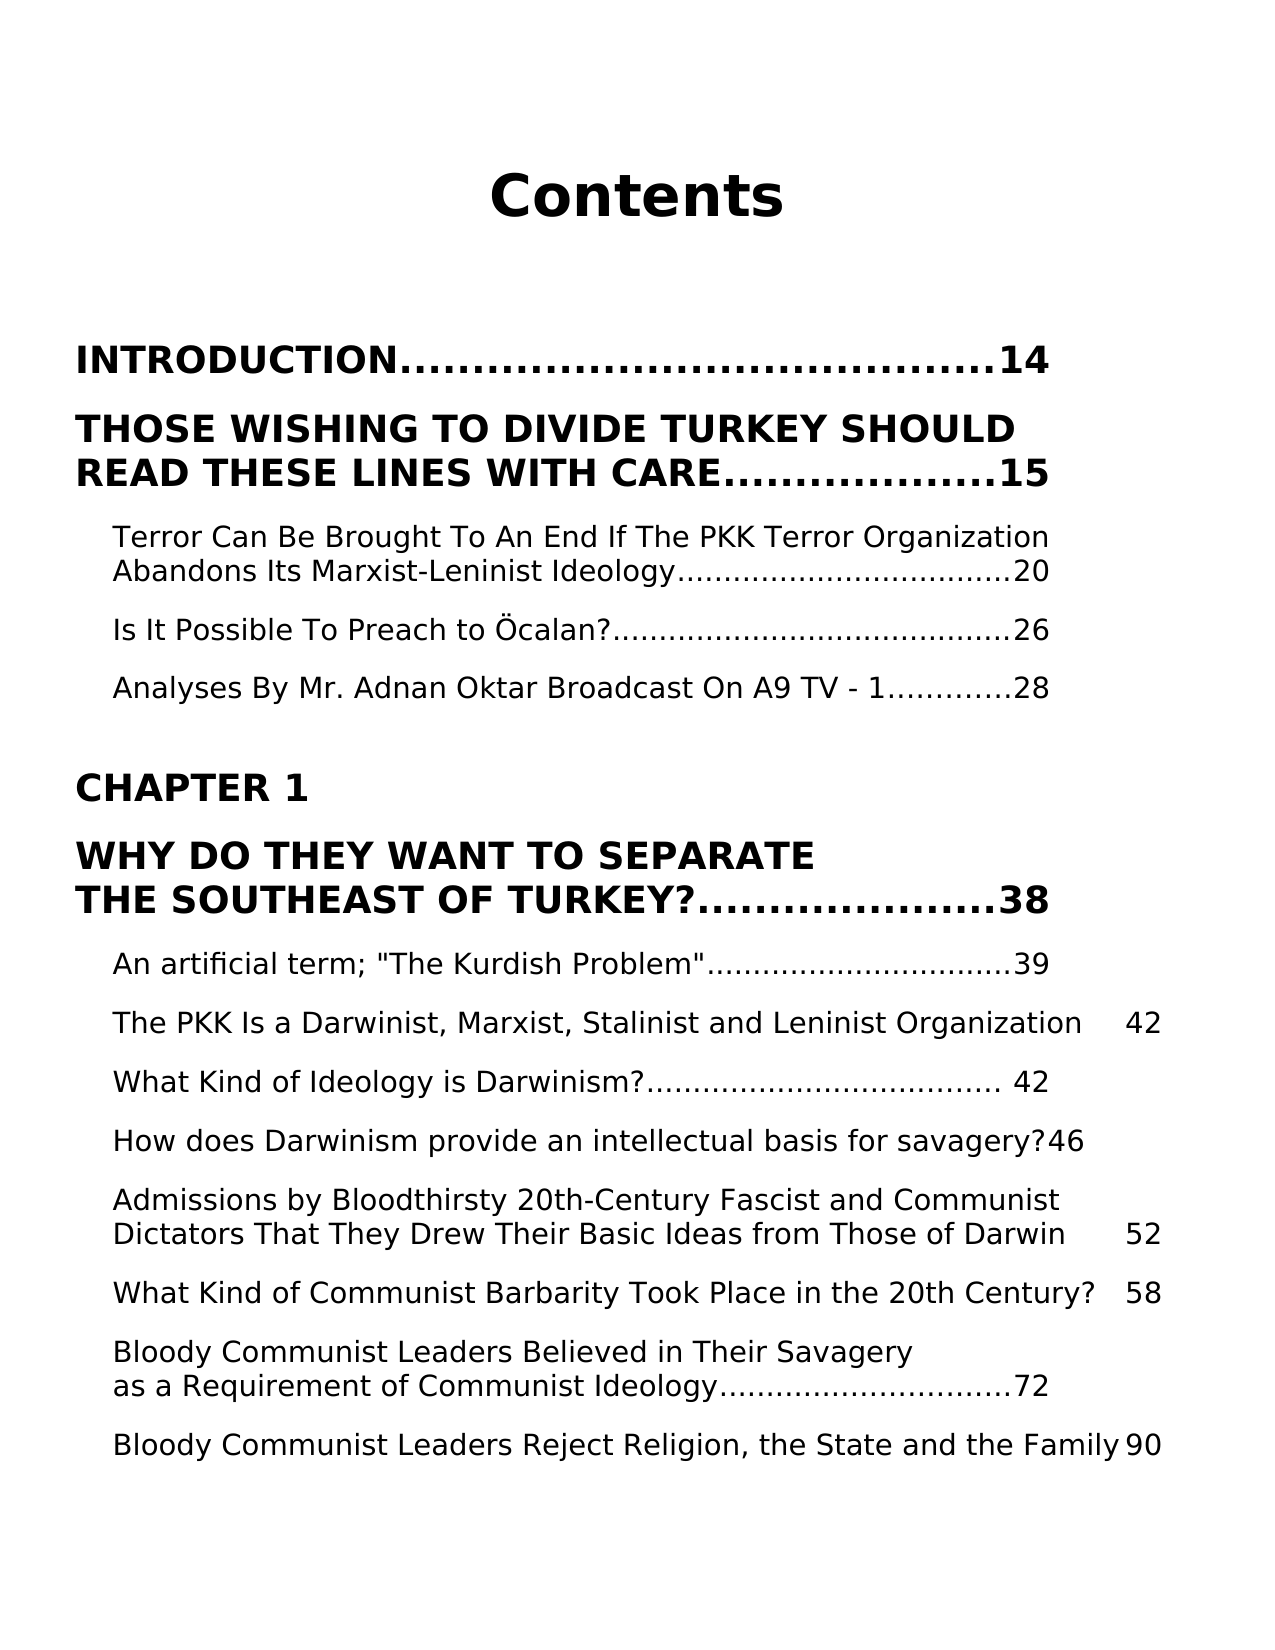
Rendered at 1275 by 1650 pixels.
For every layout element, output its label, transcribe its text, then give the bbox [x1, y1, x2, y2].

subtitle INTRODUCTION 14 [75, 339, 1200, 383]
subtitle What Kind of Ideology is Darwinism? 42 [112, 1065, 1200, 1099]
subtitle How does Darwinism provide an intellectual basis for savagery? 46 [112, 1124, 1200, 1158]
subtitle Admissions by Bloodthirsty 20th-Century Fascist and Communist Dictators That They Drew Their Basic Ideas from Those of Darwin 52 [112, 1183, 1200, 1251]
subtitle CHAPTER 1 [75, 766, 1200, 810]
subtitle The PKK Is a Darwinist, Marxist, Stalinist and Leninist Organization 42 [112, 1006, 1200, 1040]
subtitle Bloody Communist Leaders Believed in Their Savagery as a Requirement of Communist Ideology 72 [112, 1335, 1200, 1403]
subtitle Analyses By Mr. Adnan Oktar Broadcast On A9 TV - 1 28 [112, 672, 1200, 706]
subtitle THOSE WISHING TO DIVIDE TURKEY SHOULD READ THESE LINES WITH CARE 15 [75, 408, 1200, 495]
subtitle Bloody Communist Leaders Reject Religion, the State and the Family 90 [112, 1428, 1200, 1462]
subtitle What Kind of Communist Barbarity Took Place in the 20th Century? 58 [112, 1276, 1200, 1310]
subtitle WHY DO THEY WANT TO SEPARATE THE SOUTHEAST OF TURKEY? 38 [75, 835, 1200, 922]
subtitle Terror Can Be Brought To An End If The PKK Terror Organization Abandons Its Marxist-Leninist Ideology 20 [112, 520, 1200, 588]
subtitle Contents [75, 162, 1200, 230]
subtitle Is It Possible To Preach to Öcalan? 26 [112, 613, 1200, 647]
subtitle An artificial term; "The Kurdish Problem" 39 [112, 947, 1200, 981]
